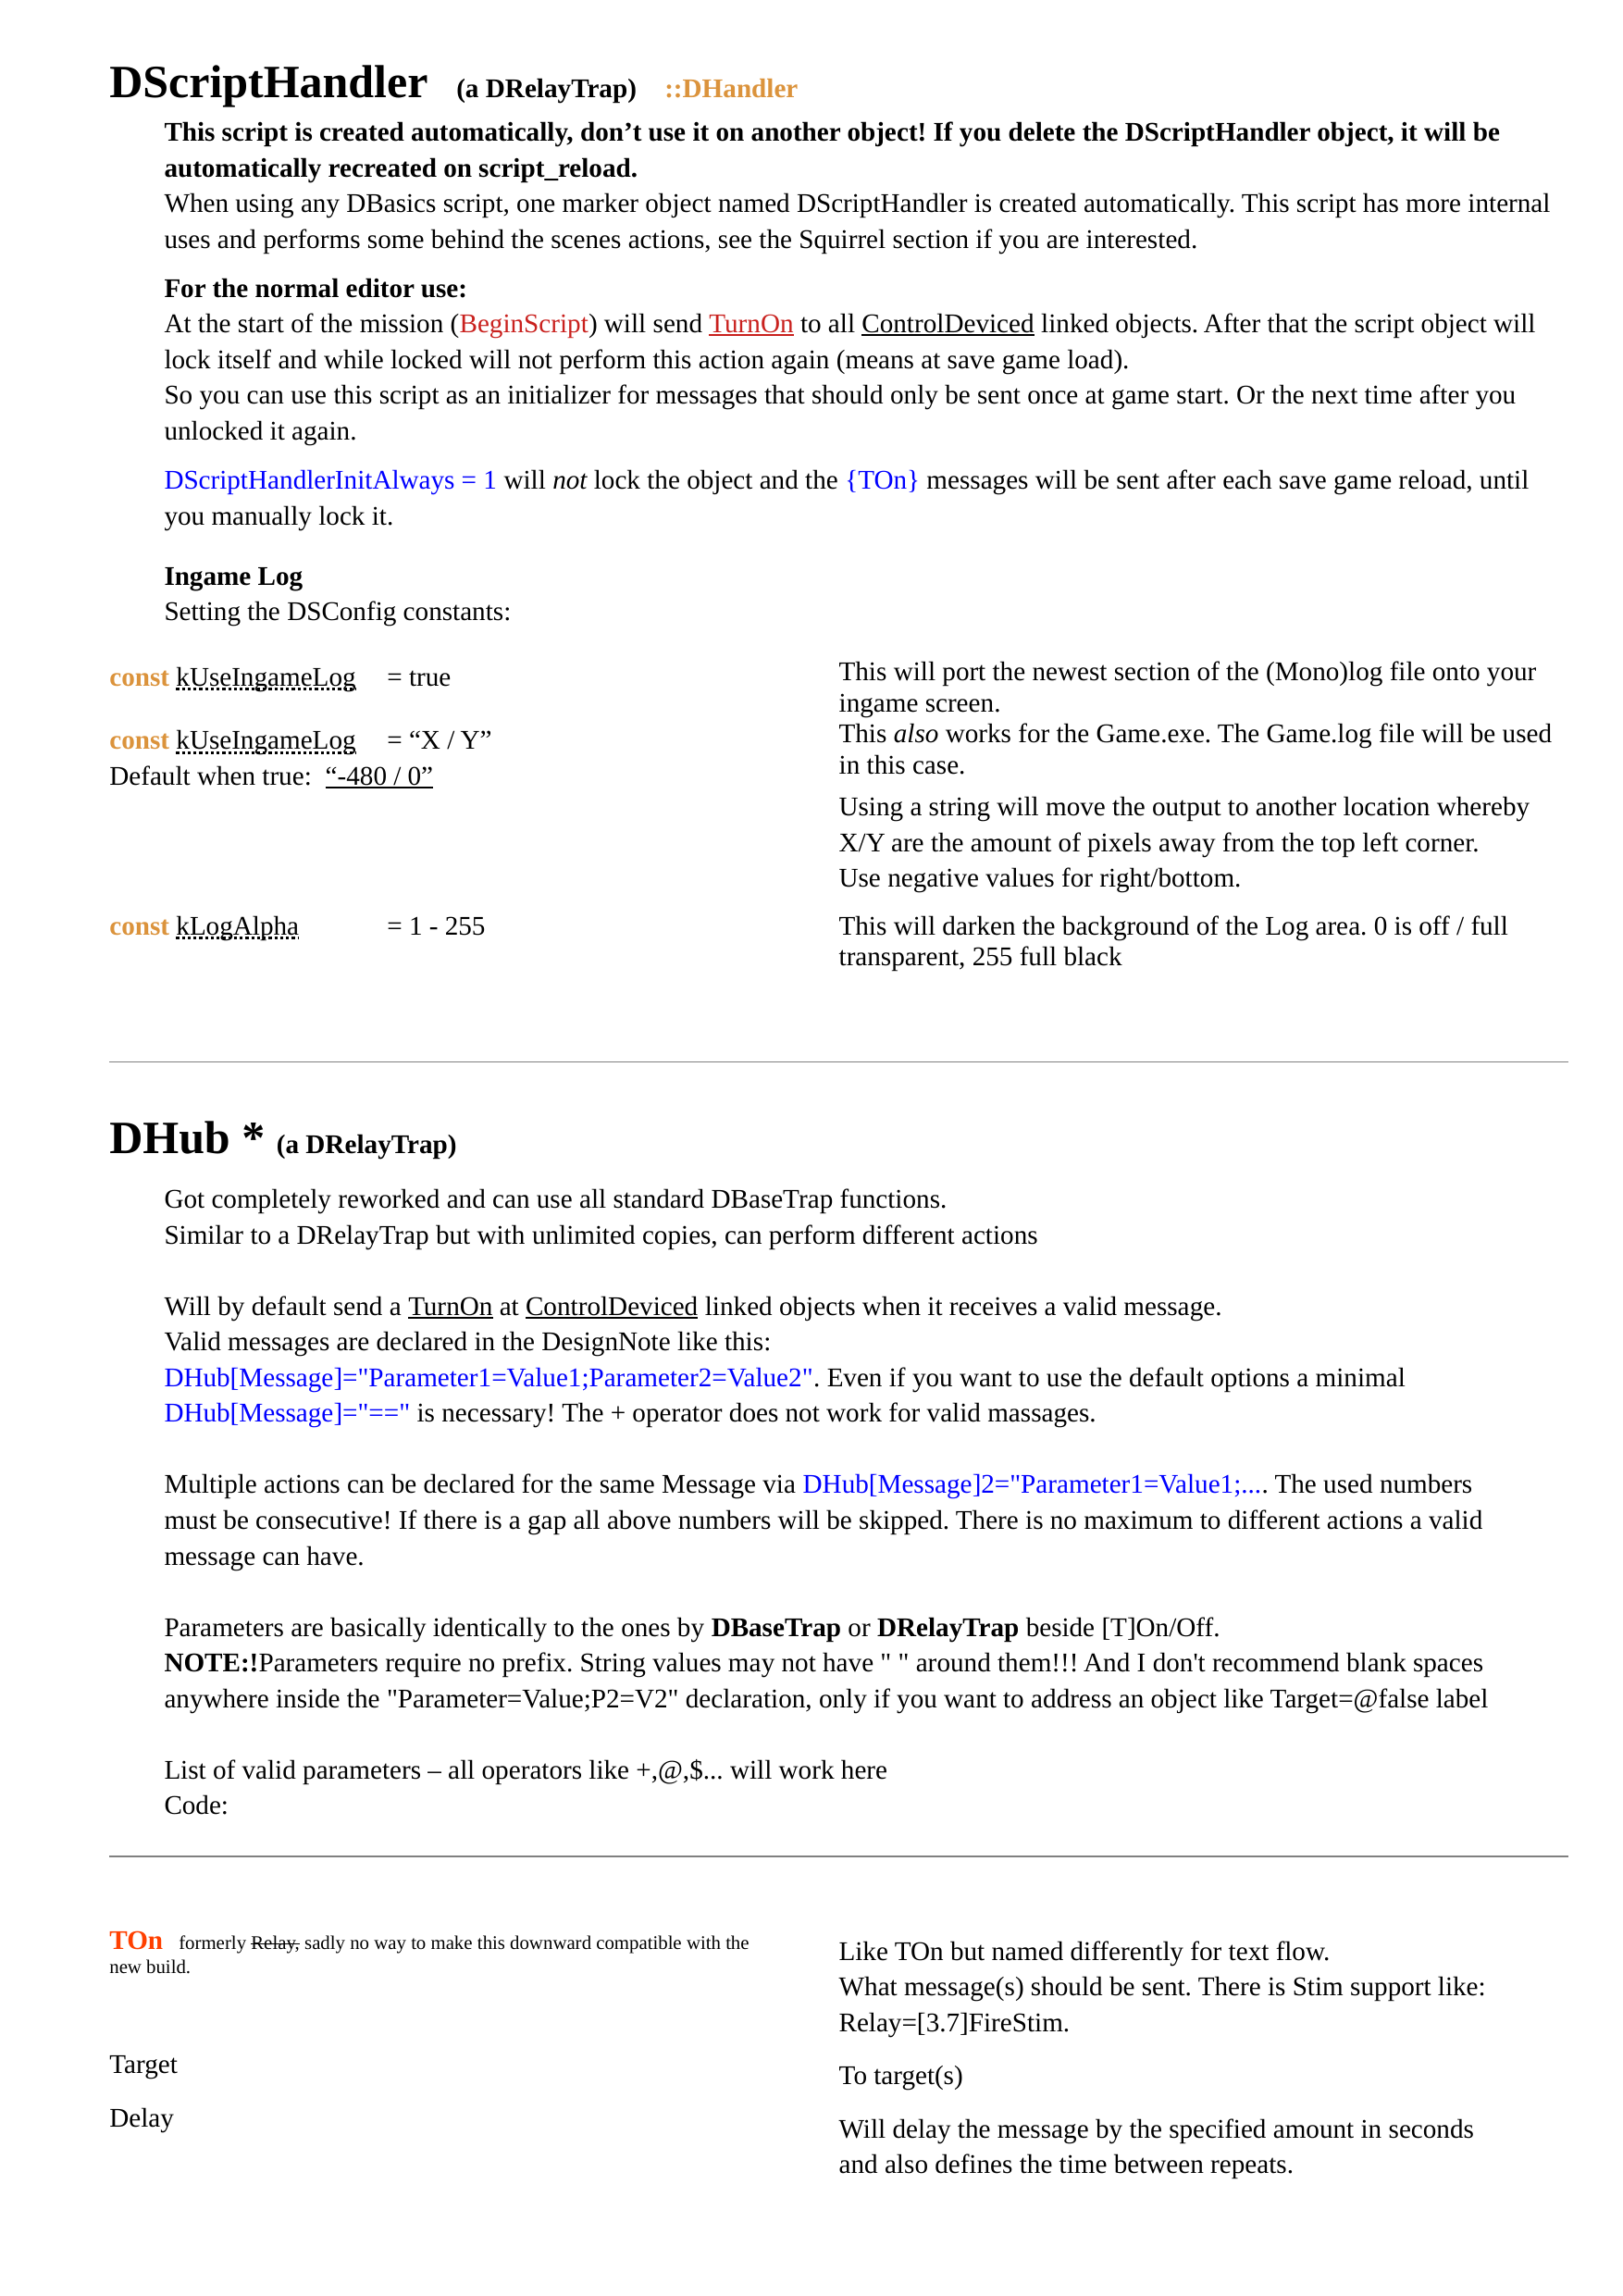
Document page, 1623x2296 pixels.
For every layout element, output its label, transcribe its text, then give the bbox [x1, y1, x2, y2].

table_cell Delay [109, 2102, 838, 2191]
subtitle DHub * (a DRelayTrap) [109, 1111, 1568, 1163]
table_cell Will delay the message by the specified amount in seconds and also defines the time between repeats. [838, 2102, 1568, 2191]
text Multiple actions can be declared for the same Message via DHub[Message]2="Parameter1=Value1;.... The used numbers must be consecutive! If there is a gap all above numbers will be skipped. There is no maximum to different actions a valid message can have. Parameters are basically identically to the ones by DBaseTrap or DRelayTrap beside [T]On/Off. NOTE:!Parameters require no prefix. String values may not have " " around them!!! And I don't recommend blank spaces anywhere inside the "Parameter=Value;P2=V2" declaration, only if you want to address an object like Target=@false label List of valid parameters – all operators like +,@,$... will work here [164, 1469, 1514, 1784]
table_cell Target [109, 2049, 838, 2102]
text This script is created automatically, don’t use it on another object! If you delete the DScriptHandler object, it will be automatically recreated on script_reload. When using any DBasics script, one marker object named DScriptHandler is created automatically. This script has more internal uses and performs some behind the scenes actions, see the Squirrel section if you are interested. [164, 116, 1568, 254]
text Ingame Log Setting the DSConfig constants: [164, 560, 1568, 627]
table_header const kUseIngameLog = true const kUseIngameLog = “X / Y” Default when true: “-480 / 0” [109, 655, 838, 904]
text Will by default send a TurnOn at ControlDeviced linked objects when it receives a valid message. [164, 1290, 1514, 1321]
table_header Like TOn but named differently for text flow. What message(s) should be sent. There is Stim support like: Relay=[3.7]FireStim. [838, 1924, 1568, 2048]
text Valid messages are declared in the DesignNote like this: DHub[Message]="Parameter1=Value1;Parameter2=Value2". Even if you want to use the default options a minimal DHub[Message]="==" is necessary! The + operator does not work for valid massages. [164, 1325, 1514, 1464]
table_cell This will darken the background of the Log area. 0 is off / full transparent, 255 full black [838, 904, 1568, 977]
table_header This will port the newest section of the (Mono)log file onto your ingame screen. This also works for the Game.exe. The Game.log file will be used in this case. Using a string will move the output to another location whereby X/Y are the amount of pixels away from the top left corner. Use negative values for right/bottom. [838, 655, 1568, 904]
table_cell To target(s) [838, 2049, 1568, 2102]
text Similar to a DRelayTrap but with unlimited copies, can perform different actions [164, 1219, 1514, 1285]
table_header TOn formerly Relay, sadly no way to make this downward compatible with the new build. [109, 1924, 838, 2048]
text DScriptHandlerInitAlways = 1 will not lock the object and the {TOn} messages will be sent after each save game reload, until you manually lock it. [164, 464, 1568, 530]
table_cell const kLogAlpha = 1 - 255 [109, 904, 838, 977]
text Got completely reworked and can use all standard DBaseTrap functions. [164, 1183, 1514, 1214]
subtitle DScriptHandler (a DRelayTrap) ::DHandler [109, 55, 1568, 108]
text Code: [164, 1789, 1514, 1820]
text For the normal editor use: At the start of the mission (BeginScript) will send TurnOn to all ControlDeviced linked objects. After that the script object will lock itself and while locked will not perform this action again (means at save game load). So you can use this script as an initializer for messages that should only be sent once at game start. Or the next time after you unlocked it again. [164, 272, 1568, 446]
